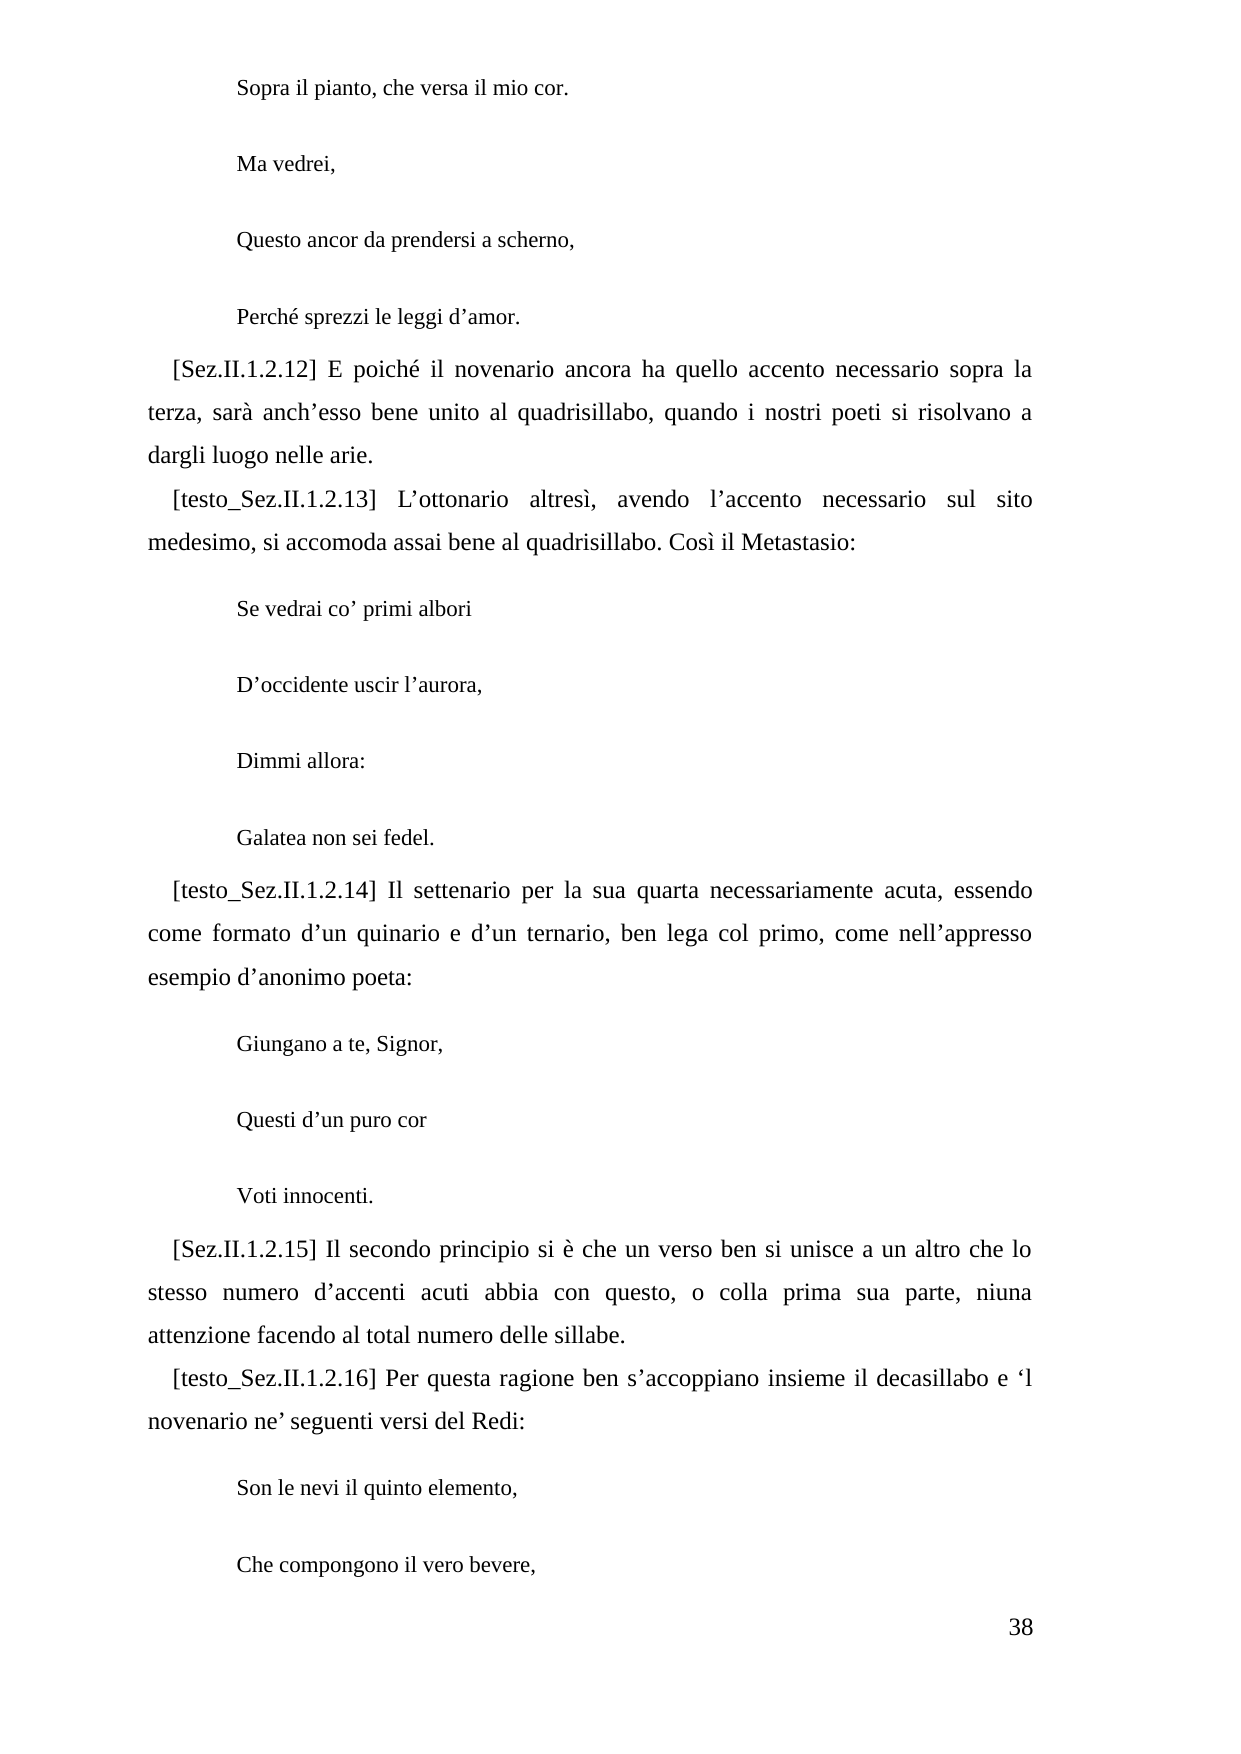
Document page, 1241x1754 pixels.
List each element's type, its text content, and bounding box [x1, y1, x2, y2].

text Che compongono il vero bevere, [236, 1551, 1033, 1577]
text [Sez.II.1.2.12] E poiché il novenario ancora ha quello accento necessario sopra la terza, sarà anch’esso bene unito al quadrisillabo, quando i nostri poeti si risolvano a dargli luogo nelle arie. [148, 354, 1033, 469]
text Perché sprezzi le leggi d’amor. [236, 303, 1033, 329]
text Galatea non sei fedel. [236, 824, 1033, 850]
text D’occidente uscir l’aurora, [236, 671, 1033, 698]
text Ma vedrei, [236, 150, 1033, 177]
text Questi d’un puro cor [236, 1106, 1033, 1132]
text [testo_Sez.II.1.2.16] Per questa ragione ben s’accoppiano insieme il decasillabo e ‘l novenario ne’ seguenti versi del Redi: [148, 1363, 1033, 1435]
text Sopra il pianto, che versa il mio cor. [236, 74, 1033, 100]
text Giungano a te, Signor, [236, 1030, 1033, 1056]
text Dimmi allora: [236, 748, 1033, 774]
text [Sez.II.1.2.15] Il secondo principio si è che un verso ben si unisce a un altro che lo stesso numero d’accenti acuti abbia con questo, o colla prima sua parte, niuna attenzione facendo al total numero delle sillabe. [148, 1234, 1033, 1349]
text Se vedrai co’ primi albori [236, 595, 1033, 621]
text Son le nevi il quinto elemento, [236, 1474, 1033, 1501]
text [testo_Sez.II.1.2.13] L’ottonario altresì, avendo l’accento necessario sul sito medesimo, si accomoda assai bene al quadrisillabo. Così il Metastasio: [148, 484, 1033, 556]
text Voti innocenti. [236, 1182, 1033, 1209]
text [testo_Sez.II.1.2.14] Il settenario per la sua quarta necessariamente acuta, essendo come formato d’un quinario e d’un ternario, ben lega col primo, come nell’appresso esempio d’anonimo poeta: [148, 875, 1033, 990]
text Questo ancor da prendersi a scherno, [236, 227, 1033, 253]
